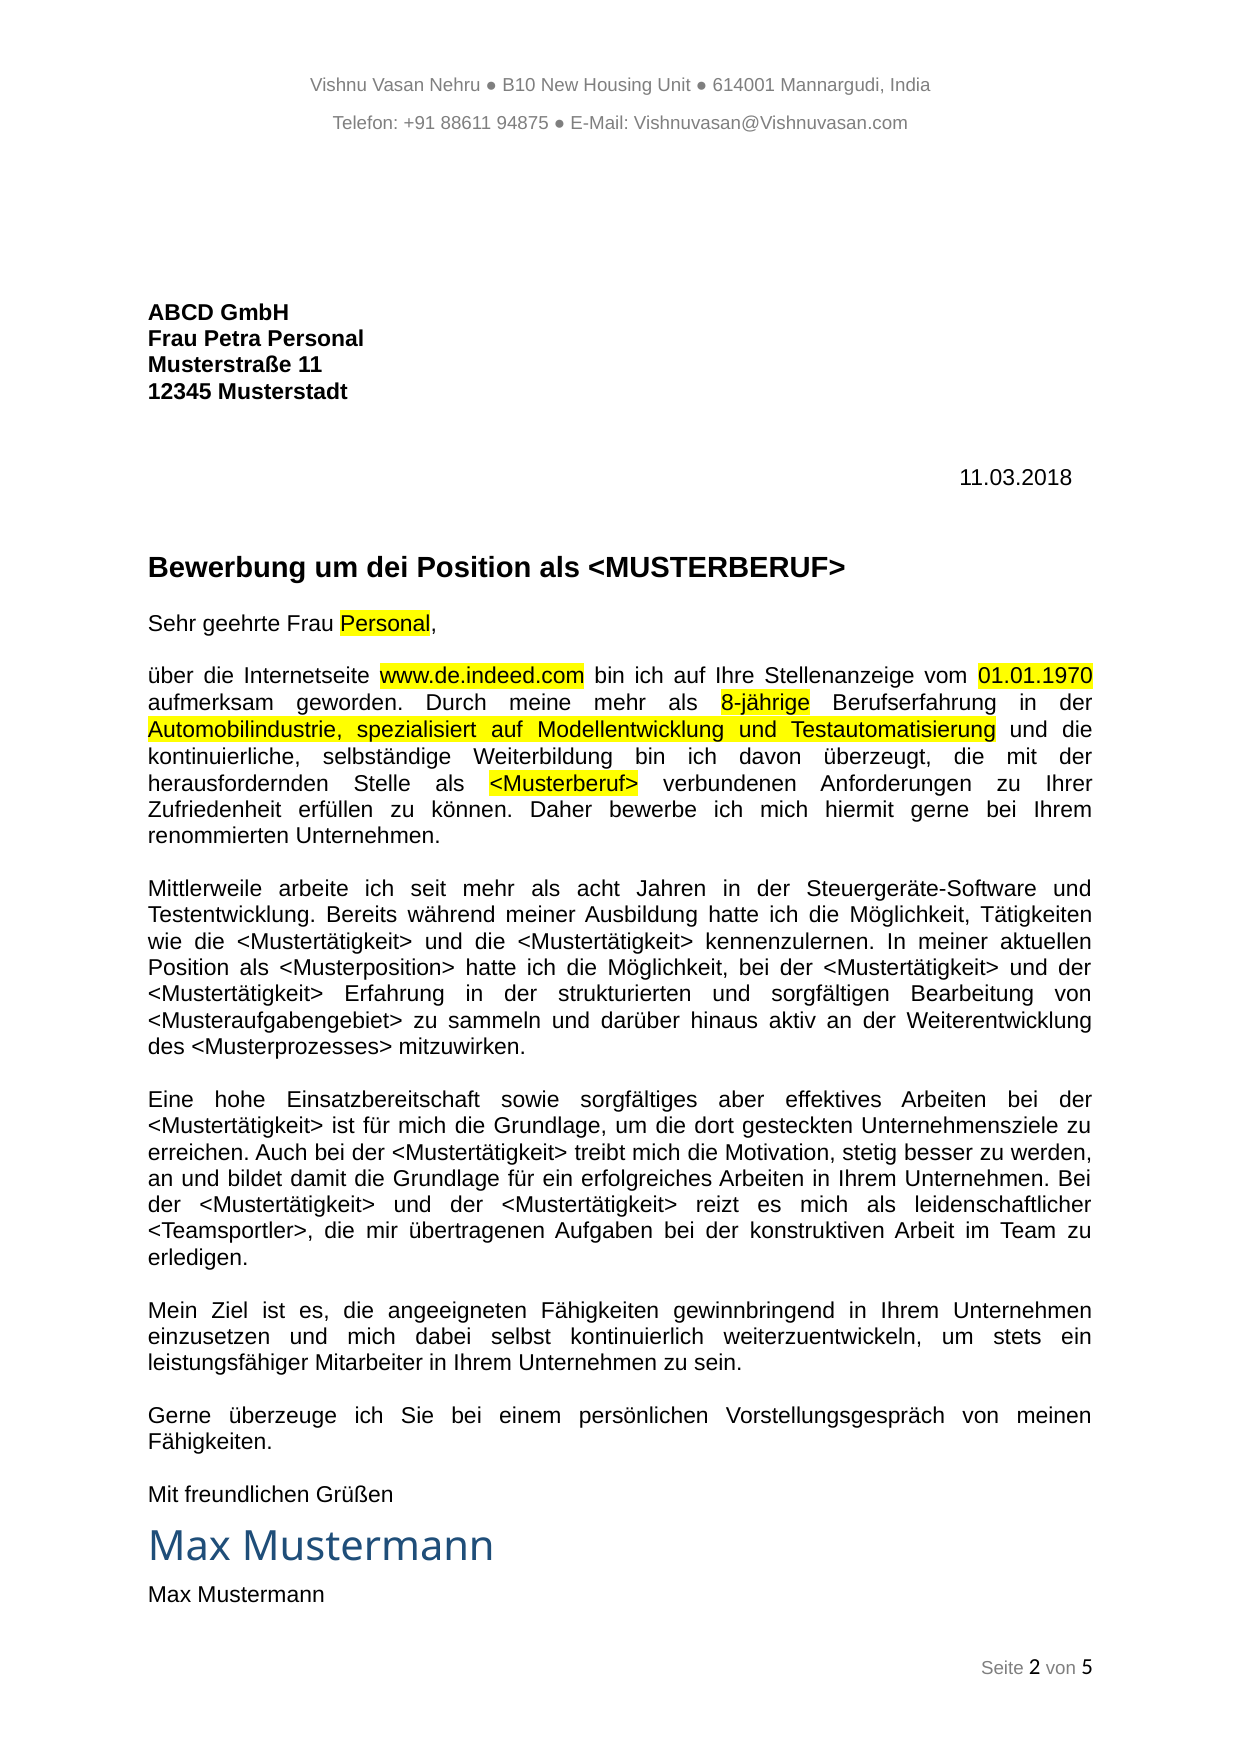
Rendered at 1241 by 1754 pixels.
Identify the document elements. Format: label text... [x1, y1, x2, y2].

text Eine hohe Einsatzbereitschaft sowie sorgfältiges aber effektives Arbeiten bei der <Mustertätigkeit> ist für mich die Grundlage, um die dort gesteckten Unternehmensziele zu erreichen. Auch bei der <Mustertätigkeit> treibt mich die Motivation, stetig besser zu werden, an und bildet damit die Grundlage für ein erfolgreiches Arbeiten in Ihrem Unternehmen. Bei der <Mustertätigkeit> und der <Mustertätigkeit> reizt es mich als leidenschaftlicher <Teamsportler>, die mir übertragenen Aufgaben bei der konstruktiven Arbeit im Team zu erledigen. [148, 1086, 1093, 1270]
text 12345 Musterstadt [148, 378, 1093, 404]
text Bewerbung um dei Position als <MUSTERBERUF> [148, 550, 1093, 583]
text Mein Ziel ist es, die angeeigneten Fähigkeiten gewinnbringend in Ihrem Unternehmen einzusetzen und mich dabei selbst kontinuierlich weiterzuentwickeln, um stets ein leistungsfähiger Mitarbeiter in Ihrem Unternehmen zu sein. [148, 1297, 1093, 1376]
text Mit freundlichen Grüßen [148, 1481, 1093, 1507]
text Musterstraße 11 [148, 351, 1093, 378]
text Gerne überzeuge ich Sie bei einem persönlichen Vorstellungsgespräch von meinen Fähigkeiten. [148, 1402, 1093, 1455]
text Max Mustermann [148, 1581, 1093, 1607]
text Mittlerweile arbeite ich seit mehr als acht Jahren in der Steuergeräte-Software und Testentwicklung. Bereits während meiner Ausbildung hatte ich die Möglichkeit, Tätigkeiten wie die <Mustertätigkeit> und die <Mustertätigkeit> kennenzulernen. In meiner aktuellen Position als <Musterposition> hatte ich die Möglichkeit, bei der <Mustertätigkeit> und der <Mustertätigkeit> Erfahrung in der strukturierten und sorgfältigen Bearbeitung von <Musteraufgabengebiet> zu sammeln und darüber hinaus aktiv an der Weiterentwicklung des <Musterprozesses> mitzuwirken. [148, 875, 1093, 1059]
text Max Mustermann [148, 1516, 1093, 1572]
text Sehr geehrte Frau Personal, [148, 610, 1093, 636]
text Frau Petra Personal [148, 325, 1093, 351]
text ABCD GmbH [148, 299, 1093, 325]
text über die Internetseite www.de.indeed.com bin ich auf Ihre Stellenanzeige vom 01.01.1970 aufmerksam geworden. Durch meine mehr als 8-jährige Berufserfahrung in der Automobilindustrie, spezialisiert auf Modellentwicklung und Testautomatisierung und die kontinuierliche, selbständige Weiterbildung bin ich davon überzeugt, die mit der herausfordernden Stelle als <Musterberuf> verbundenen Anforderungen zu Ihrer Zufriedenheit erfüllen zu können. Daher bewerbe ich mich hiermit gerne bei Ihrem renommierten Unternehmen. [148, 662, 1093, 848]
text 11.03.2018 [959, 464, 1093, 490]
